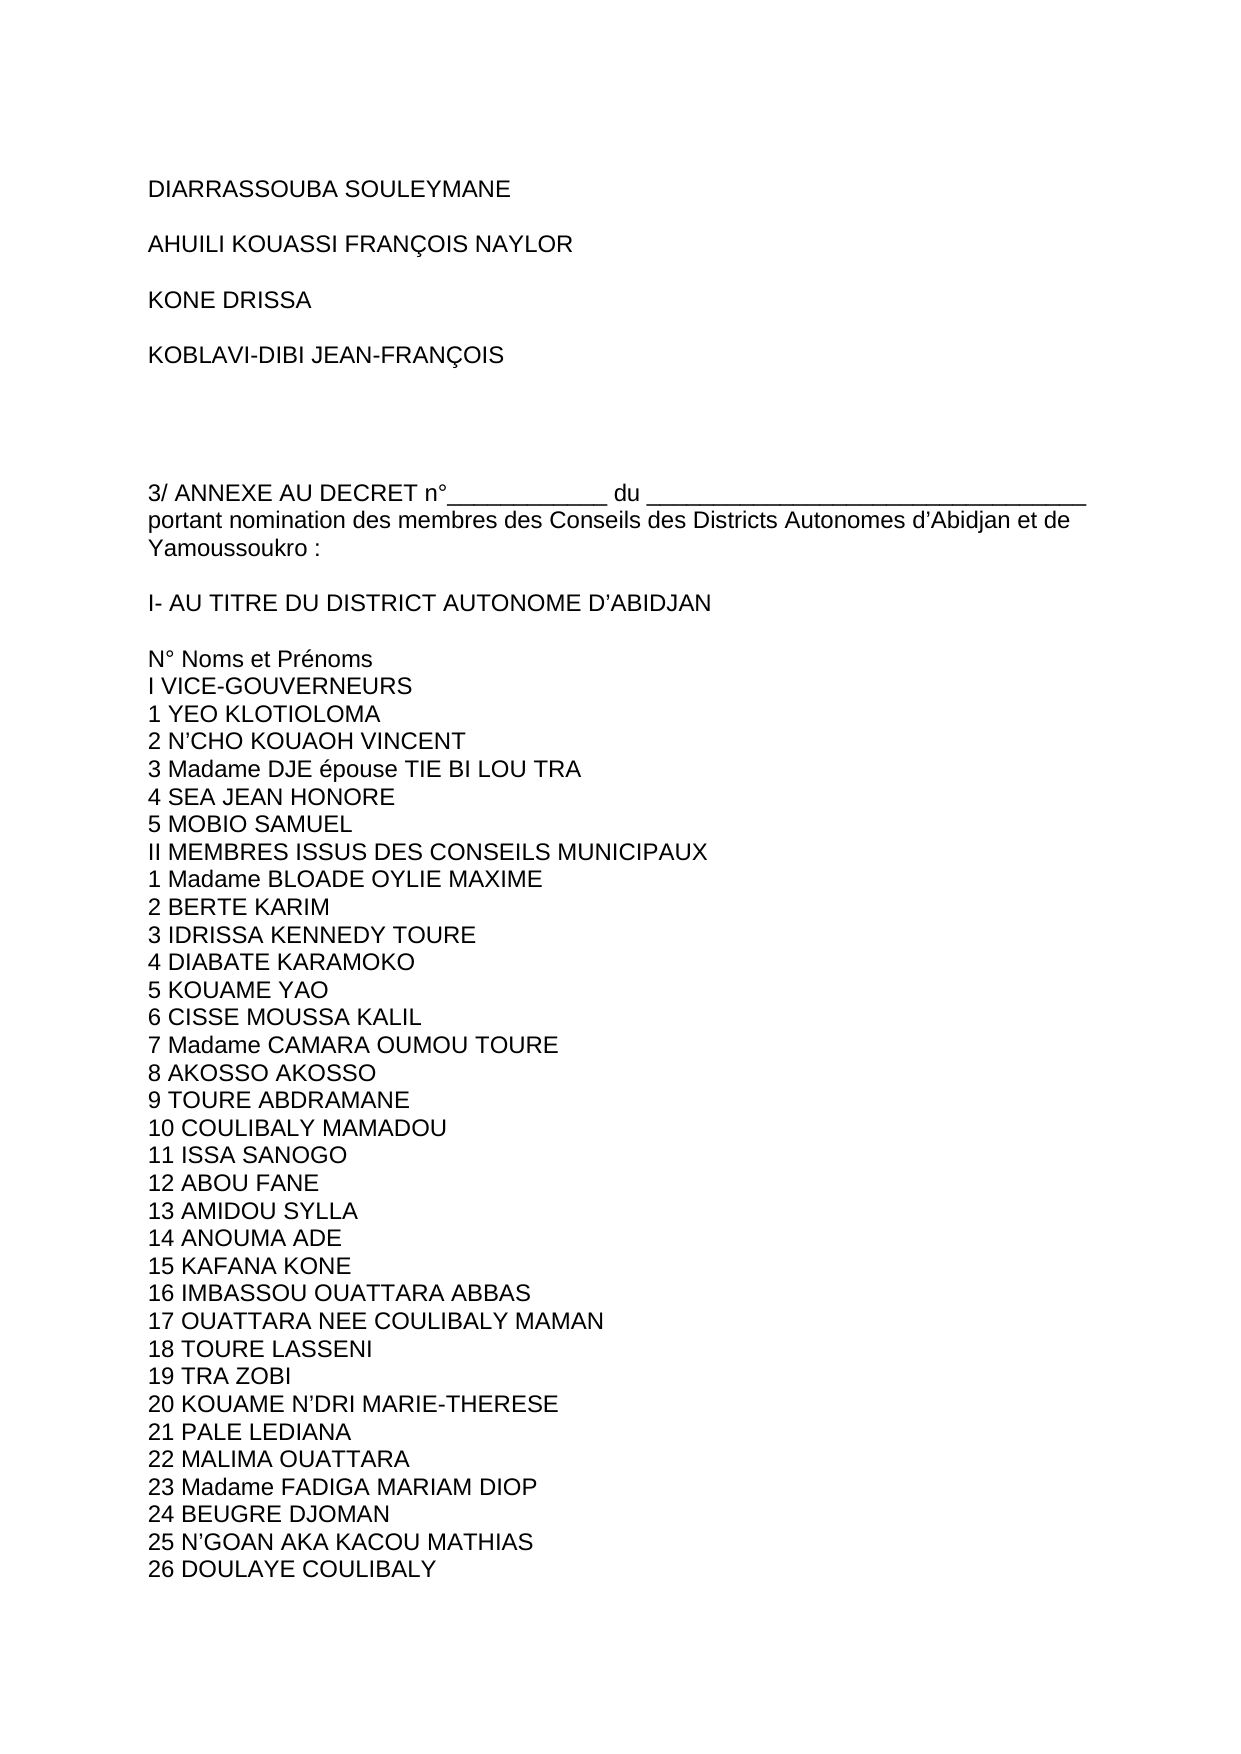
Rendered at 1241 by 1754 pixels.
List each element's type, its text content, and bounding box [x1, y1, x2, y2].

text DIARRASSOUBA SOULEYMANE AHUILI KOUASSI FRANÇOIS NAYLOR KONE DRISSA KOBLAVI-DIBI JEAN-FRANÇOIS 3/ ANNEXE AU DECRET n°____________ du _________________________________ portant nomination des membres des Conseils des Districts Autonomes d’Abidjan et de Yamoussoukro : I- AU TITRE DU DISTRICT AUTONOME D’ABIDJAN N° Noms et Prénoms I VICE-GOUVERNEURS 1 YEO KLOTIOLOMA 2 N’CHO KOUAOH VINCENT 3 Madame DJE épouse TIE BI LOU TRA 4 SEA JEAN HONORE 5 MOBIO SAMUEL II MEMBRES ISSUS DES CONSEILS MUNICIPAUX 1 Madame BLOADE OYLIE MAXIME 2 BERTE KARIM 3 IDRISSA KENNEDY TOURE 4 DIABATE KARAMOKO 5 KOUAME YAO 6 CISSE MOUSSA KALIL 7 Madame CAMARA OUMOU TOURE 8 AKOSSO AKOSSO 9 TOURE ABDRAMANE 10 COULIBALY MAMADOU 11 ISSA SANOGO 12 ABOU FANE 13 AMIDOU SYLLA 14 ANOUMA ADE 15 KAFANA KONE 16 IMBASSOU OUATTARA ABBAS 17 OUATTARA NEE COULIBALY MAMAN 18 TOURE LASSENI 19 TRA ZOBI 20 KOUAME N’DRI MARIE-THERESE 21 PALE LEDIANA 22 MALIMA OUATTARA 23 Madame FADIGA MARIAM DIOP 24 BEUGRE DJOMAN 25 N’GOAN AKA KACOU MATHIAS 26 DOULAYE COULIBALY [148, 148, 1093, 1583]
